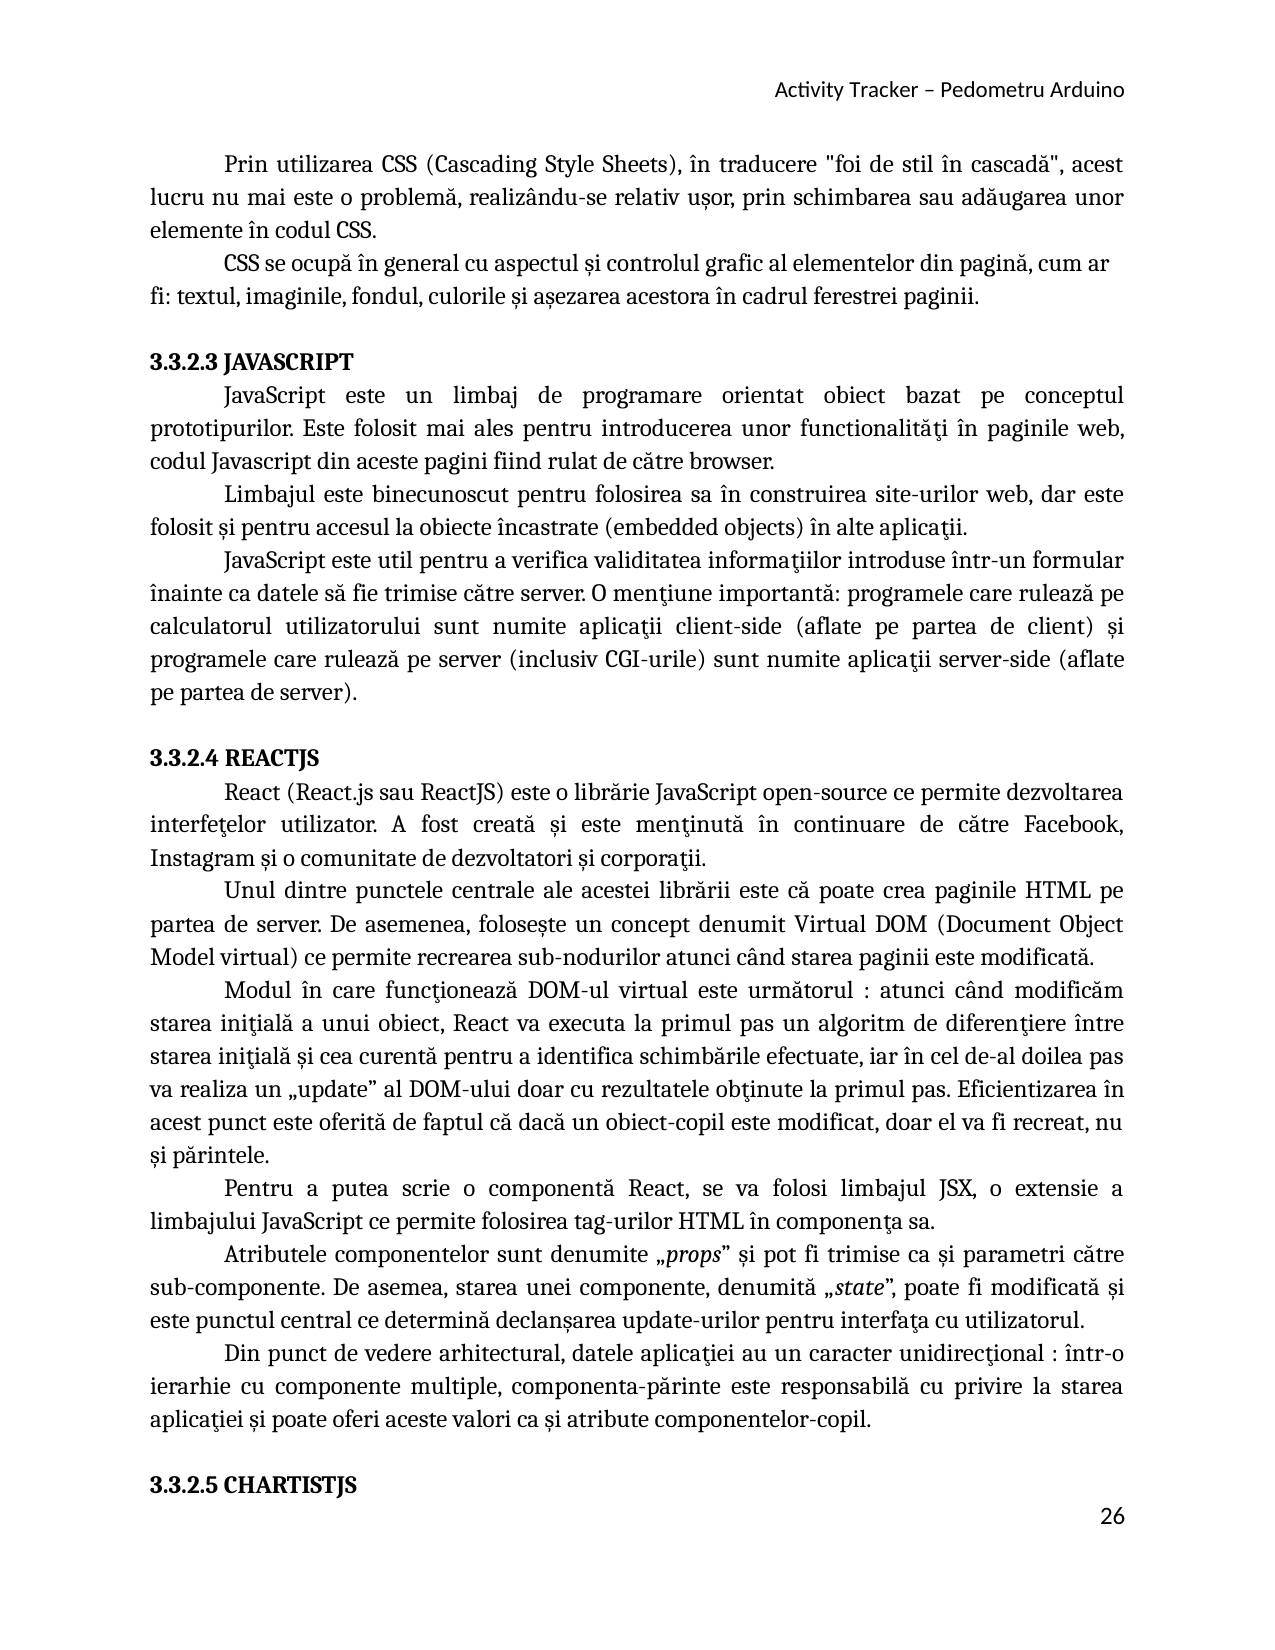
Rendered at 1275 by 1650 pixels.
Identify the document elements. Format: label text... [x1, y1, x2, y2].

text Unul dintre punctele centrale ale acestei librării este că poate crea paginile HTML pe partea de server. De asemenea, foloseşte un concept denumit Virtual DOM (Document Object Model virtual) ce permite recrearea sub-nodurilor atunci când starea paginii este modificată. [150, 876, 1125, 971]
text Din punct de vedere arhitectural, datele aplicaţiei au un caracter unidirecţional : într-o ierarhie cu componente multiple, componenta-părinte este responsabilă cu privire la starea aplicaţiei şi poate oferi aceste valori ca şi atribute componentelor-copil. [150, 1339, 1125, 1433]
text React (React.js sau ReactJS) este o librărie JavaScript open-source ce permite dezvoltarea interfeţelor utilizator. A fost creată şi este menţinută în continuare de către Facebook, Instagram şi o comunitate de dezvoltatori şi corporaţii. [150, 777, 1125, 872]
text Limbajul este binecunoscut pentru folosirea sa în construirea site-urilor web, dar este folosit şi pentru accesul la obiecte încastrate (embedded objects) în alte aplicaţii. [150, 480, 1125, 542]
text Atributele componentelor sunt denumite „props” şi pot fi trimise ca şi parametri către sub-componente. De asemea, starea unei componente, denumită „state”, poate fi modificată şi este punctul central ce determină declanşarea update-urilor pentru interfaţa cu utilizatorul. [150, 1240, 1125, 1334]
text Modul în care funcţionează DOM-ul virtual este următorul : atunci când modificăm starea iniţială a unui obiect, React va executa la primul pas un algoritm de diferenţiere între starea iniţială şi cea curentă pentru a identifica schimbările efectuate, iar în cel de-al doilea pas va realiza un „update” al DOM-ului doar cu rezultatele obţinute la primul pas. Eficientizarea în acest punct este oferită de faptul că dacă un obiect-copil este modificat, doar el va fi recreat, nu şi părintele. [150, 976, 1125, 1169]
text Prin utilizarea CSS (Cascading Style Sheets), în traducere "foi de stil în cascadă", acest lucru nu mai este o problemă, realizându-se relativ uşor, prin schimbarea sau adăugarea unor elemente în codul CSS. [150, 150, 1125, 245]
text Pentru a putea scrie o componentă React, se va folosi limbajul JSX, o extensie a limbajului JavaScript ce permite folosirea tag-urilor HTML în componenţa sa. [150, 1174, 1125, 1235]
text 3.3.2.5 CHARTISTJS [150, 1471, 1125, 1499]
text JavaScript este un limbaj de programare orientat obiect bazat pe conceptul prototipurilor. Este folosit mai ales pentru introducerea unor functionalităţi în paginile web, codul Javascript din aceste pagini fiind rulat de către browser. [150, 381, 1125, 476]
text 3.3.2.4 REACTJS [150, 744, 1125, 773]
text CSS se ocupă în general cu aspectul şi controlul grafic al elementelor din pagină, cum ar fi: textul, imaginile, fondul, culorile şi aşezarea acestora în cadrul ferestrei paginii. [150, 249, 1125, 311]
text 3.3.2.3 JAVASCRIPT [150, 348, 1125, 377]
text JavaScript este util pentru a verifica validitatea informaţiilor introduse într-un formular înainte ca datele să fie trimise către server. O menţiune importantă: programele care rulează pe calculatorul utilizatorului sunt numite aplicaţii client-side (aflate pe partea de client) şi programele care rulează pe server (inclusiv CGI-urile) sunt numite aplicaţii server-side (aflate pe partea de server). [150, 546, 1125, 707]
